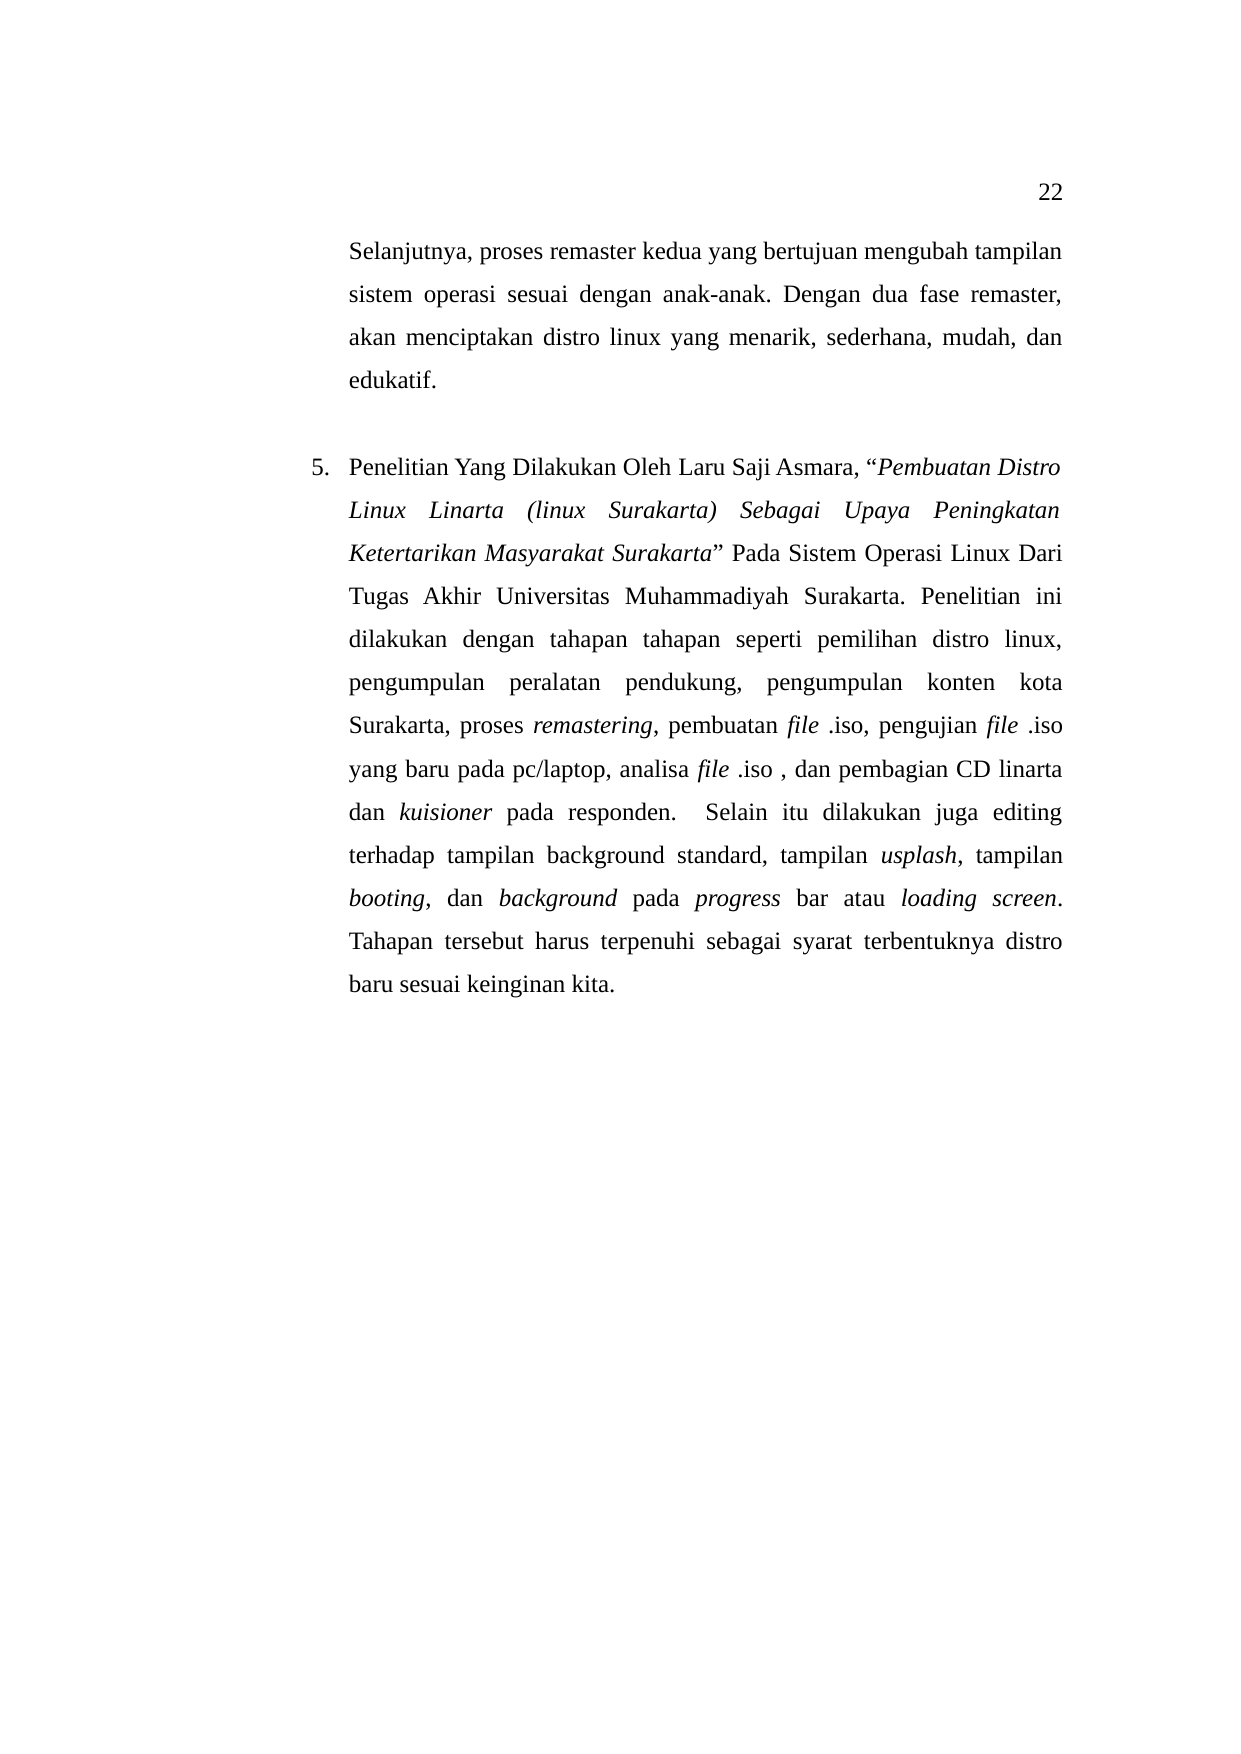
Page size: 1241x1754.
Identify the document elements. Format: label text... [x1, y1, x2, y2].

list Selanjutnya, proses remaster kedua yang bertujuan mengubah tampilan sistem operasi sesuai dengan anak-anak. Dengan dua fase remaster, akan menciptakan distro linux yang menarik, sederhana, mudah, dan edukatif. [311, 236, 1063, 394]
list Penelitian Yang Dilakukan Oleh Laru Saji Asmara, “Pembuatan Distro Linux Linarta (linux Surakarta) Sebagai Upaya Peningkatan Ketertarikan Masyarakat Surakarta” Pada Sistem Operasi Linux Dari Tugas Akhir Universitas Muhammadiyah Surakarta. Penelitian ini dilakukan dengan tahapan tahapan seperti pemilihan distro linux, pengumpulan peralatan pendukung, pengumpulan konten kota Surakarta, proses remastering, pembuatan file .iso, pengujian file .iso yang baru pada pc/laptop, analisa file .iso , dan pembagian CD linarta dan kuisioner pada responden. Selain itu dilakukan juga editing terhadap tampilan background standard, tampilan usplash, tampilan booting, dan background pada progress bar atau loading screen. Tahapan tersebut harus terpenuhi sebagai syarat terbentuknya distro baru sesuai keinginan kita. [311, 452, 1063, 998]
